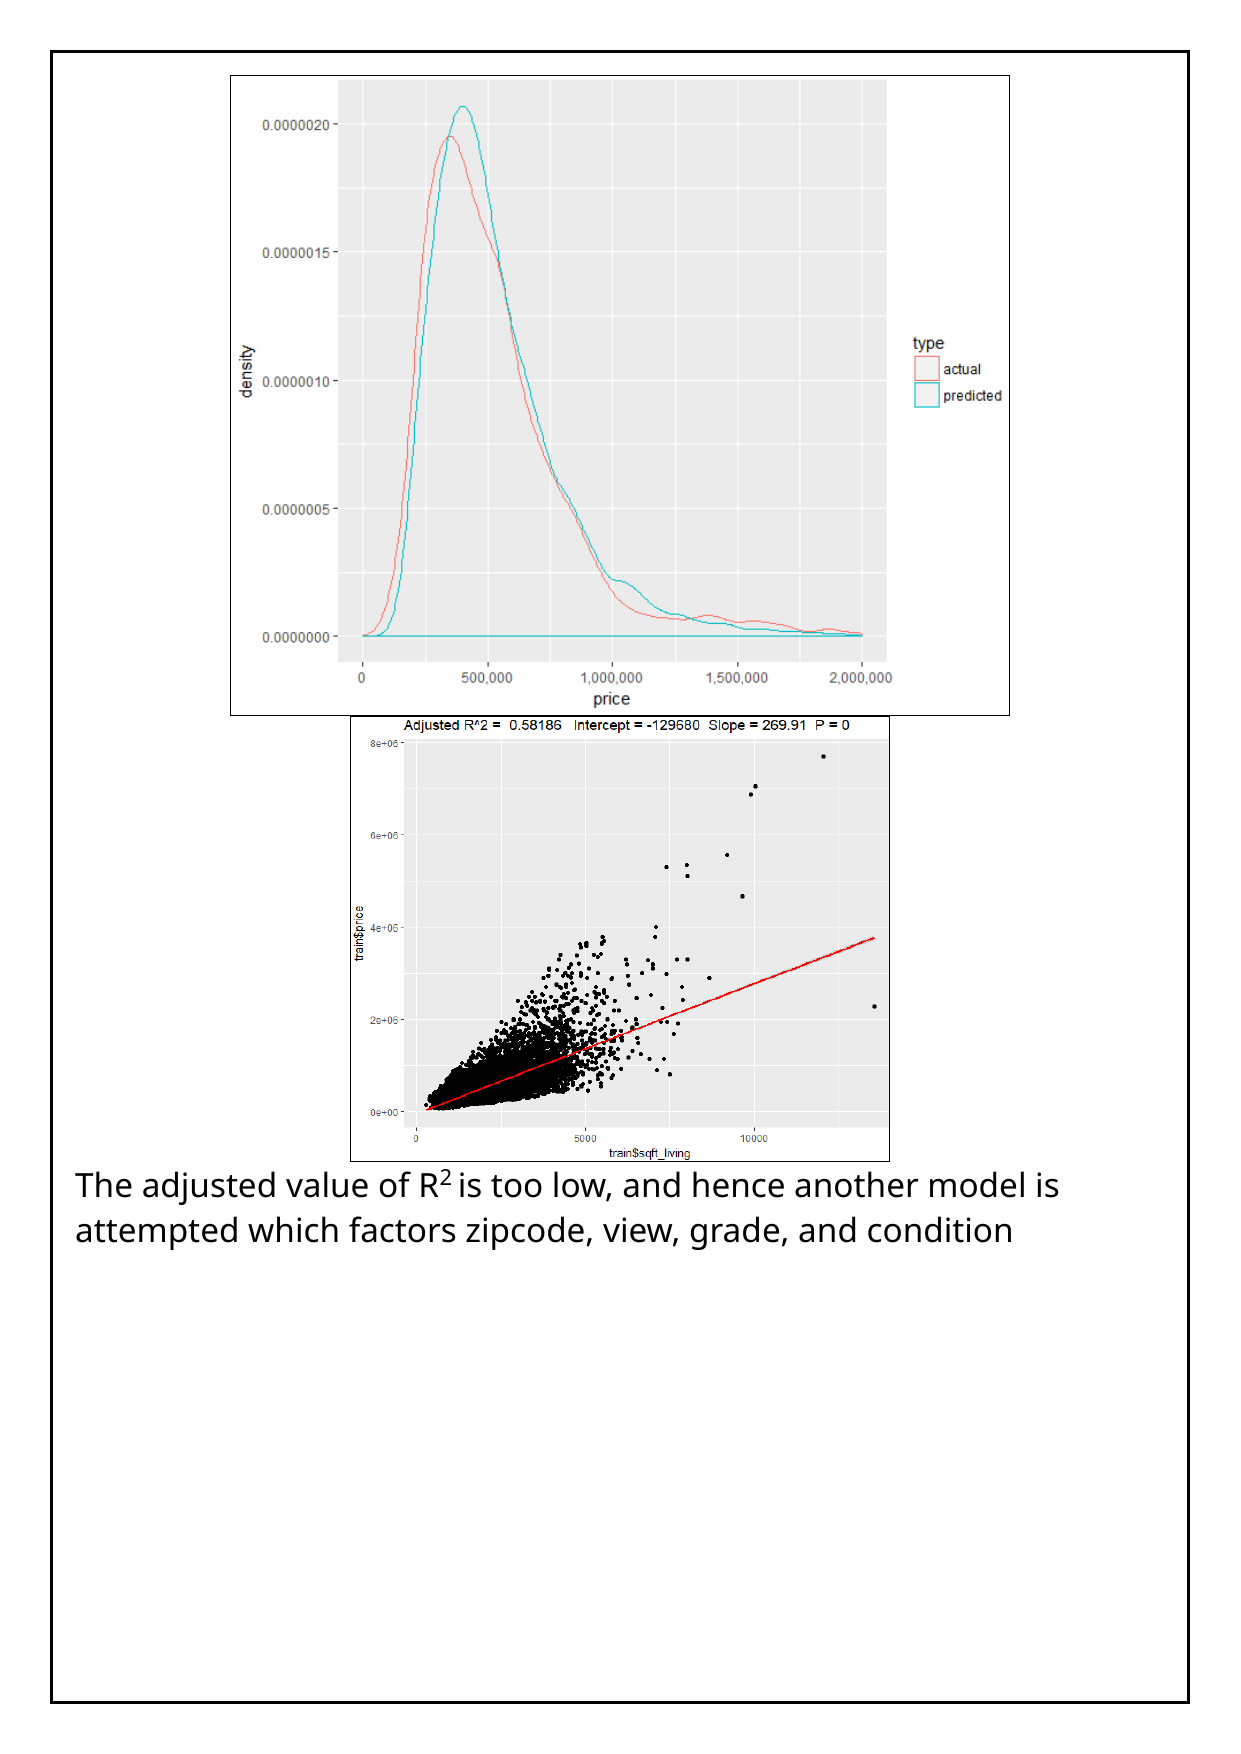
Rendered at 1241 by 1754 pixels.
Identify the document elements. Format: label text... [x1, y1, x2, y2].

picture [351, 717, 889, 1161]
text The adjusted value of R2 is too low, and hence another model is attempted which factors zipcode, view, grade, and condition [75, 1162, 1165, 1253]
picture [231, 76, 1009, 715]
